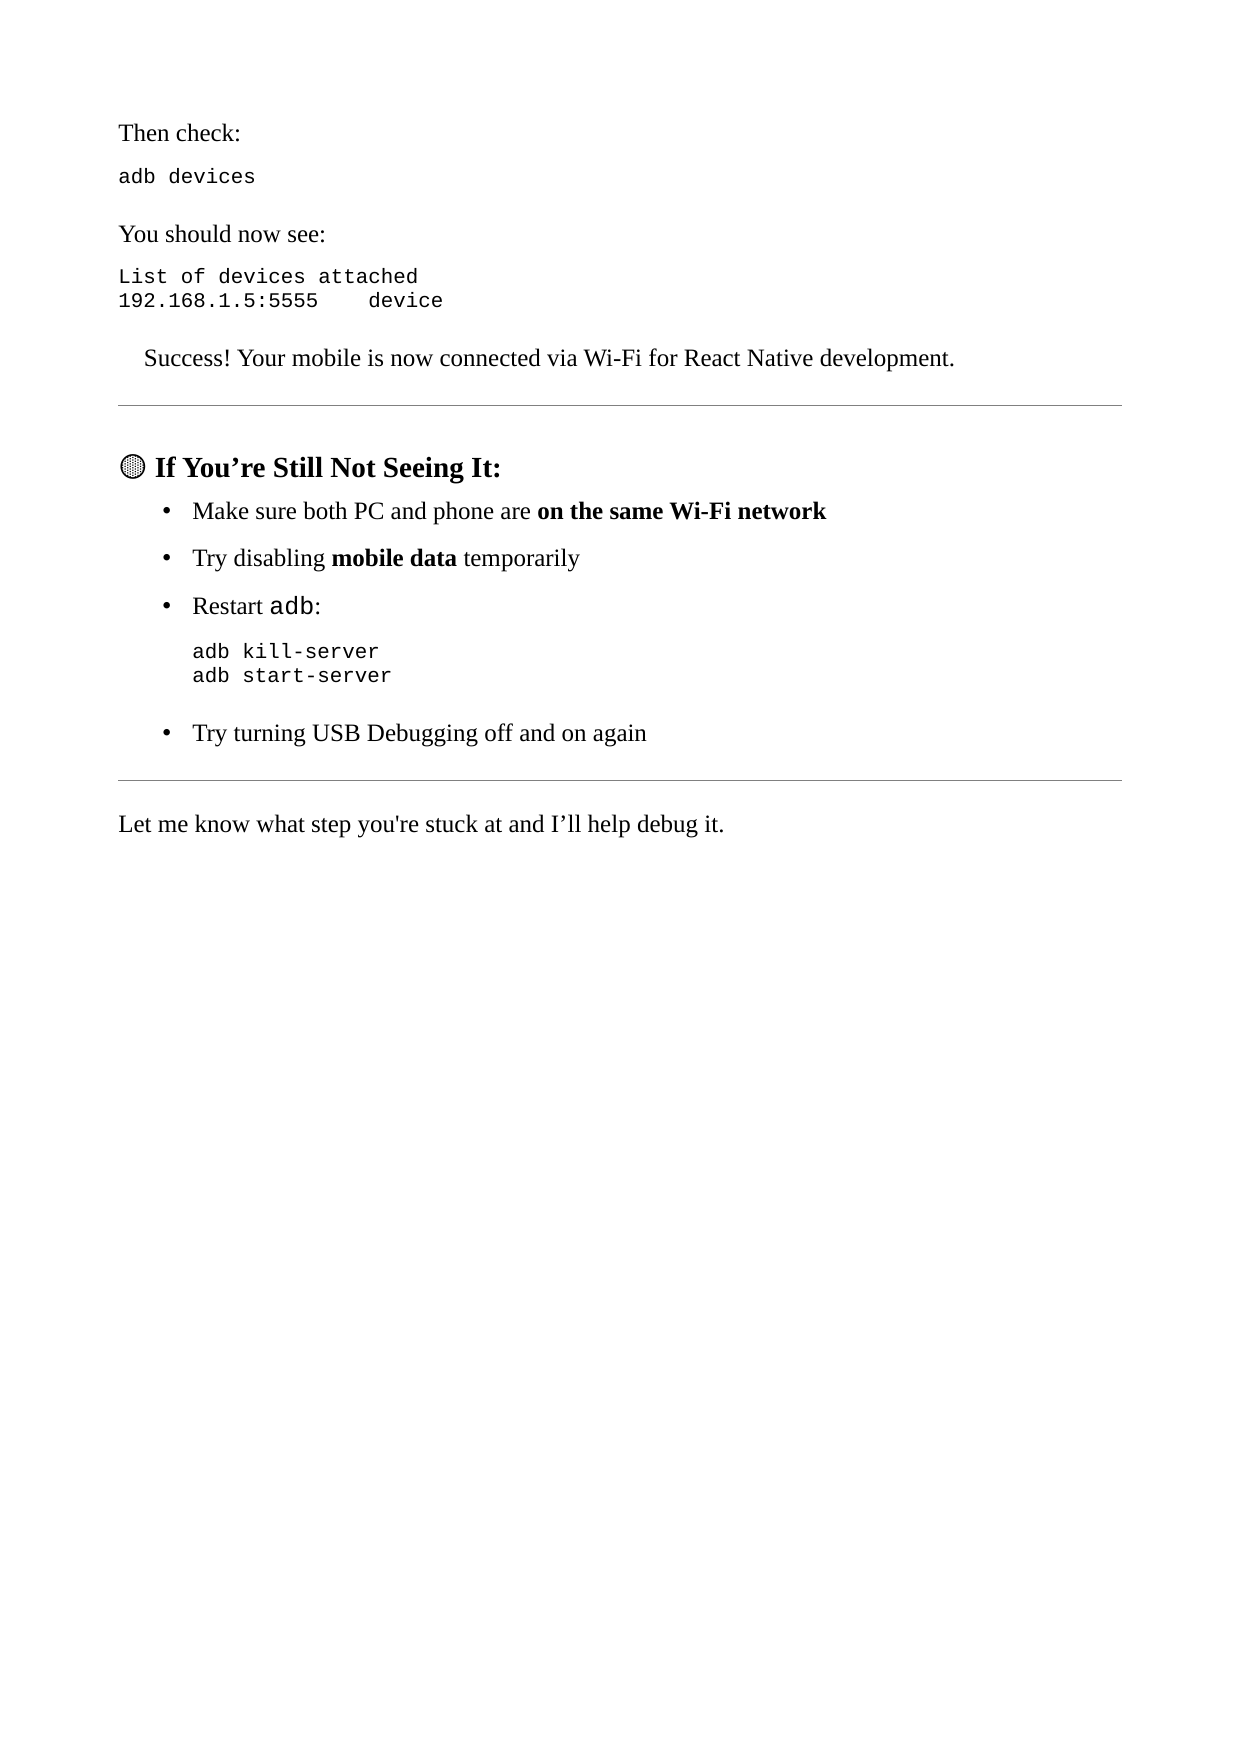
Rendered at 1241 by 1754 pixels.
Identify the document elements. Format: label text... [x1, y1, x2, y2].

list Try disabling mobile data temporarily [162, 543, 1122, 572]
list adb kill-server [162, 641, 1122, 664]
subtitle 🟡 If You’re Still Not Seeing It: [118, 450, 1122, 483]
text Then check: [118, 118, 1122, 147]
text adb devices [118, 166, 1122, 189]
list Restart adb: [162, 591, 1122, 622]
text List of devices attached [118, 266, 1122, 290]
list Make sure both PC and phone are on the same Wi-Fi network [162, 496, 1122, 524]
text You should now see: [118, 219, 1122, 248]
text Let me know what step you're stuck at and I’ll help debug it. [118, 809, 1122, 838]
list Try turning USB Debugging off and on again [162, 718, 1122, 746]
text 192.168.1.5:5555 device [118, 290, 1122, 314]
list adb start-server [162, 664, 1122, 688]
text ✅ Success! Your mobile is now connected via Wi-Fi for React Native development. [118, 343, 1122, 372]
